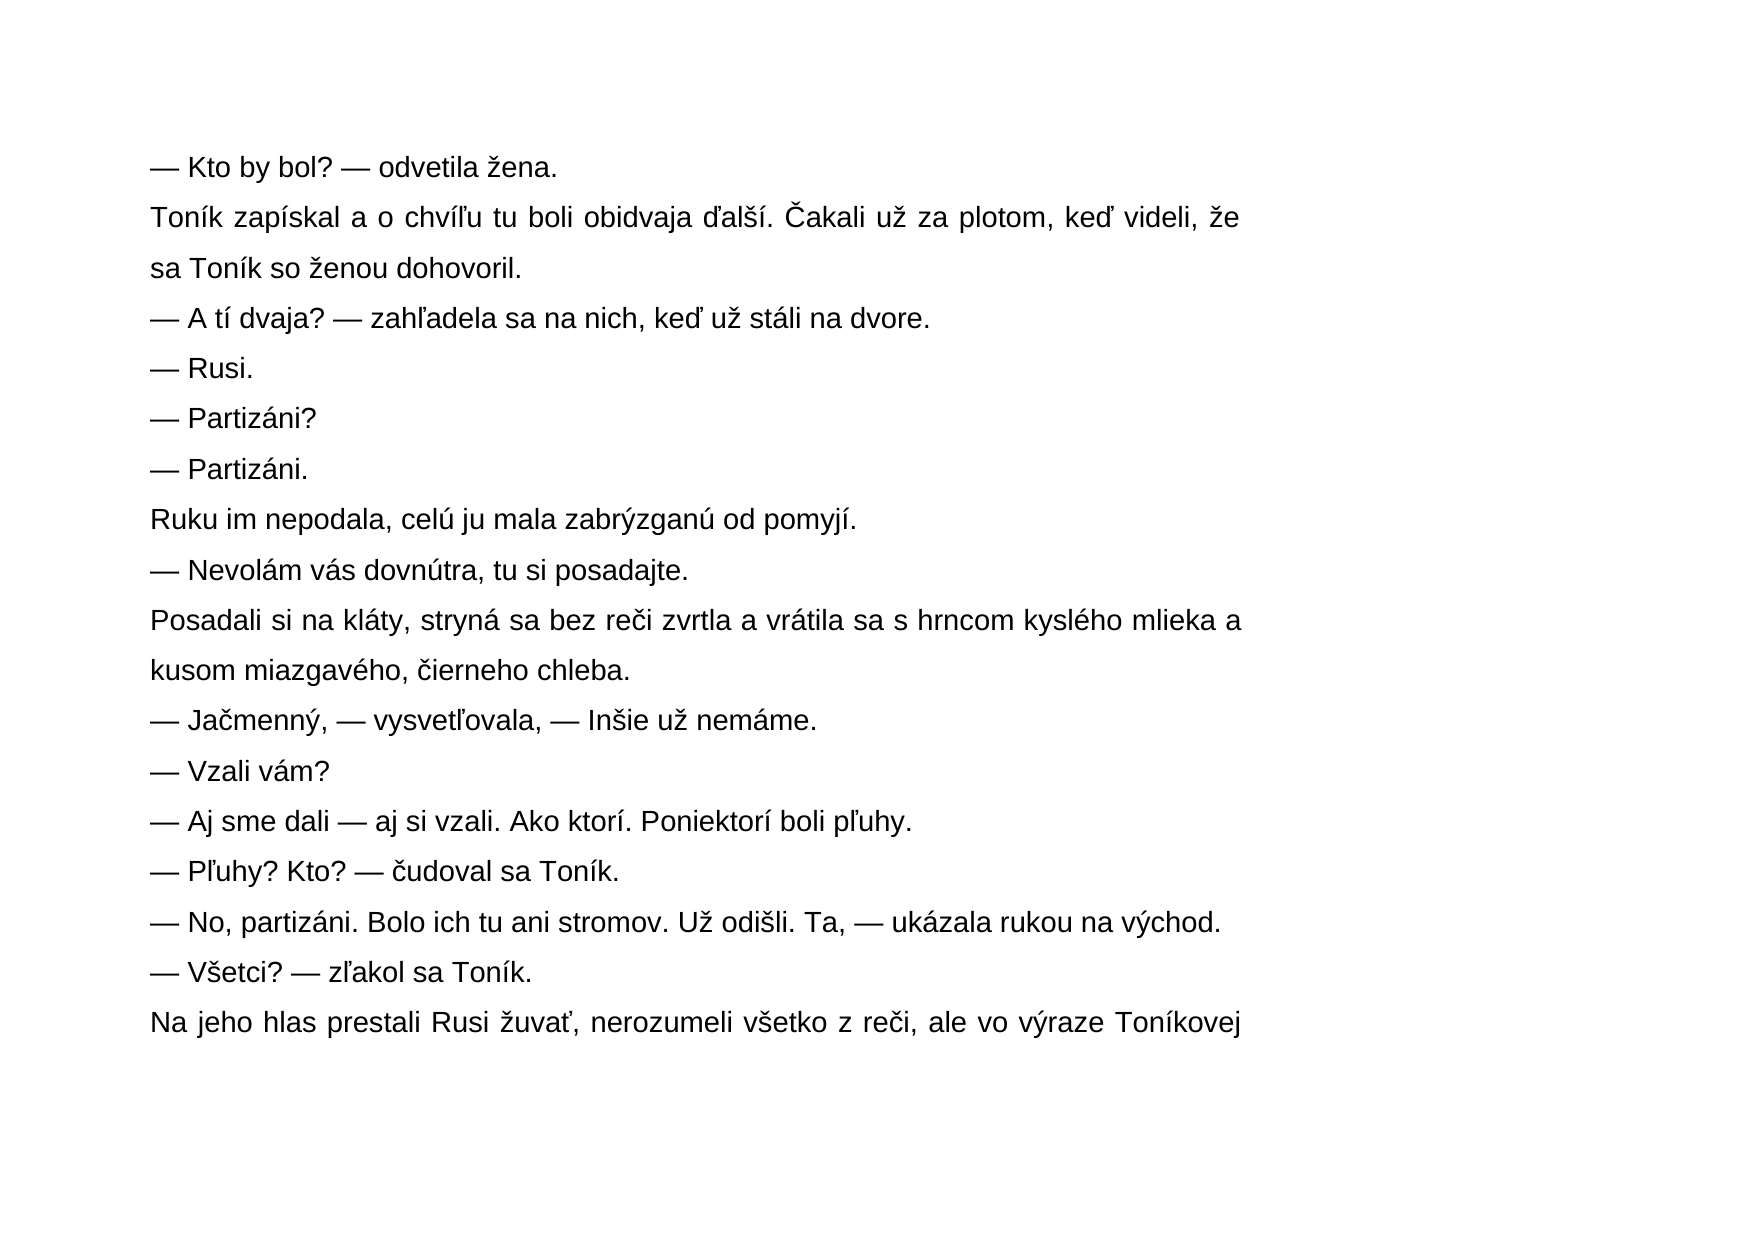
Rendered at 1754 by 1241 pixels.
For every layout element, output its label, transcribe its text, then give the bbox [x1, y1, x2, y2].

text Toník zapískal a o chvíľu tu boli obidvaja ďalší. Čakali už za plotom, keď videli, že sa Toník so ženou dohovoril. [150, 200, 1243, 284]
text — Vzali vám? [150, 754, 1243, 787]
text — A tí dvaja? — zahľadela sa na nich, keď už stáli na dvore. [150, 301, 1243, 334]
text Posadali si na kláty, stryná sa bez reči zvrtla a vrátila sa s hrncom kyslého mlieka a kusom miazgavého, čierneho chleba. [150, 603, 1243, 687]
text — Kto by bol? — odvetila žena. [150, 150, 1243, 183]
text — Nevolám vás dovnútra, tu si posadajte. [150, 552, 1243, 586]
text — Všetci? — zľakol sa Toník. [150, 955, 1243, 988]
text Na jeho hlas prestali Rusi žuvať, nerozumeli všetko z reči, ale vo výraze Toníkovej [150, 1005, 1243, 1039]
text — Partizáni. [150, 452, 1243, 485]
text — Aj sme dali — aj si vzali. Ako ktorí. Poniektorí boli pľuhy. [150, 804, 1243, 838]
text — Rusi. [150, 351, 1243, 385]
text Ruku im nepodala, celú ju mala zabrýzganú od pomyjí. [150, 502, 1243, 536]
text — Partizáni? [150, 402, 1243, 435]
text — Jačmenný, — vysvetľovala, — Inšie už nemáme. [150, 703, 1243, 737]
text — No, partizáni. Bolo ich tu ani stromov. Už odišli. Ta, — ukázala rukou na východ. [150, 905, 1243, 938]
text — Pľuhy? Kto? — čudoval sa Toník. [150, 854, 1243, 888]
